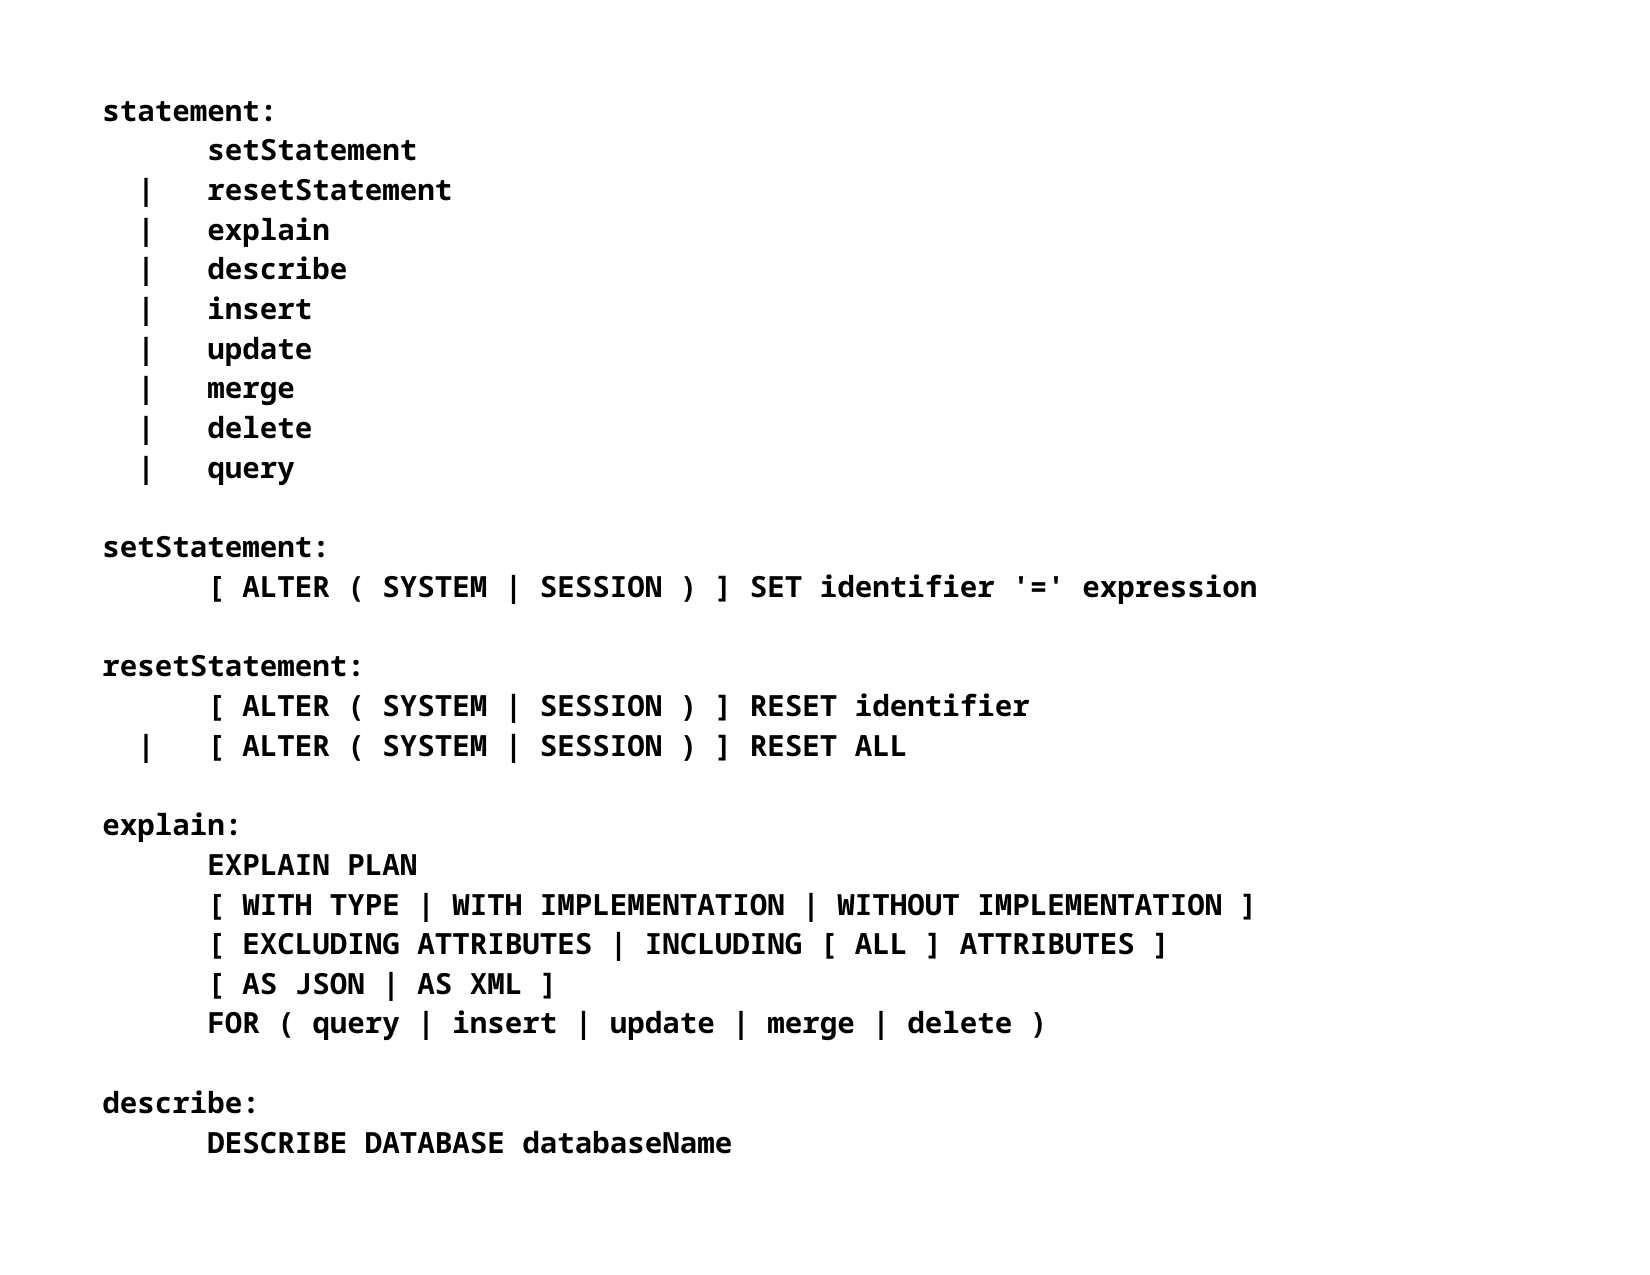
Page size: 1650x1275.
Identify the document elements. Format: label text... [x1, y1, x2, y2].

text | merge [102, 368, 1548, 407]
text [ WITH TYPE | WITH IMPLEMENTATION | WITHOUT IMPLEMENTATION ] [102, 884, 1548, 923]
text | delete [102, 407, 1548, 447]
text | query [102, 447, 1548, 487]
text | explain [102, 209, 1548, 249]
text | insert [102, 288, 1548, 328]
text [ ALTER ( SYSTEM | SESSION ) ] SET identifier '=' expression [102, 566, 1548, 606]
text | describe [102, 249, 1548, 288]
text statement: [102, 90, 1548, 130]
text setStatement: [102, 527, 1548, 566]
text [ AS JSON | AS XML ] [102, 963, 1548, 1003]
text setStatement [102, 130, 1548, 169]
text | resetStatement [102, 169, 1548, 209]
text | [ ALTER ( SYSTEM | SESSION ) ] RESET ALL [102, 725, 1548, 765]
text describe: [102, 1082, 1548, 1122]
text [ ALTER ( SYSTEM | SESSION ) ] RESET identifier [102, 685, 1548, 725]
text | update [102, 328, 1548, 368]
text DESCRIBE DATABASE databaseName [102, 1122, 1548, 1162]
text explain: [102, 804, 1548, 844]
text resetStatement: [102, 646, 1548, 685]
text FOR ( query | insert | update | merge | delete ) [102, 1003, 1548, 1042]
text [ EXCLUDING ATTRIBUTES | INCLUDING [ ALL ] ATTRIBUTES ] [102, 923, 1548, 963]
text EXPLAIN PLAN [102, 844, 1548, 884]
